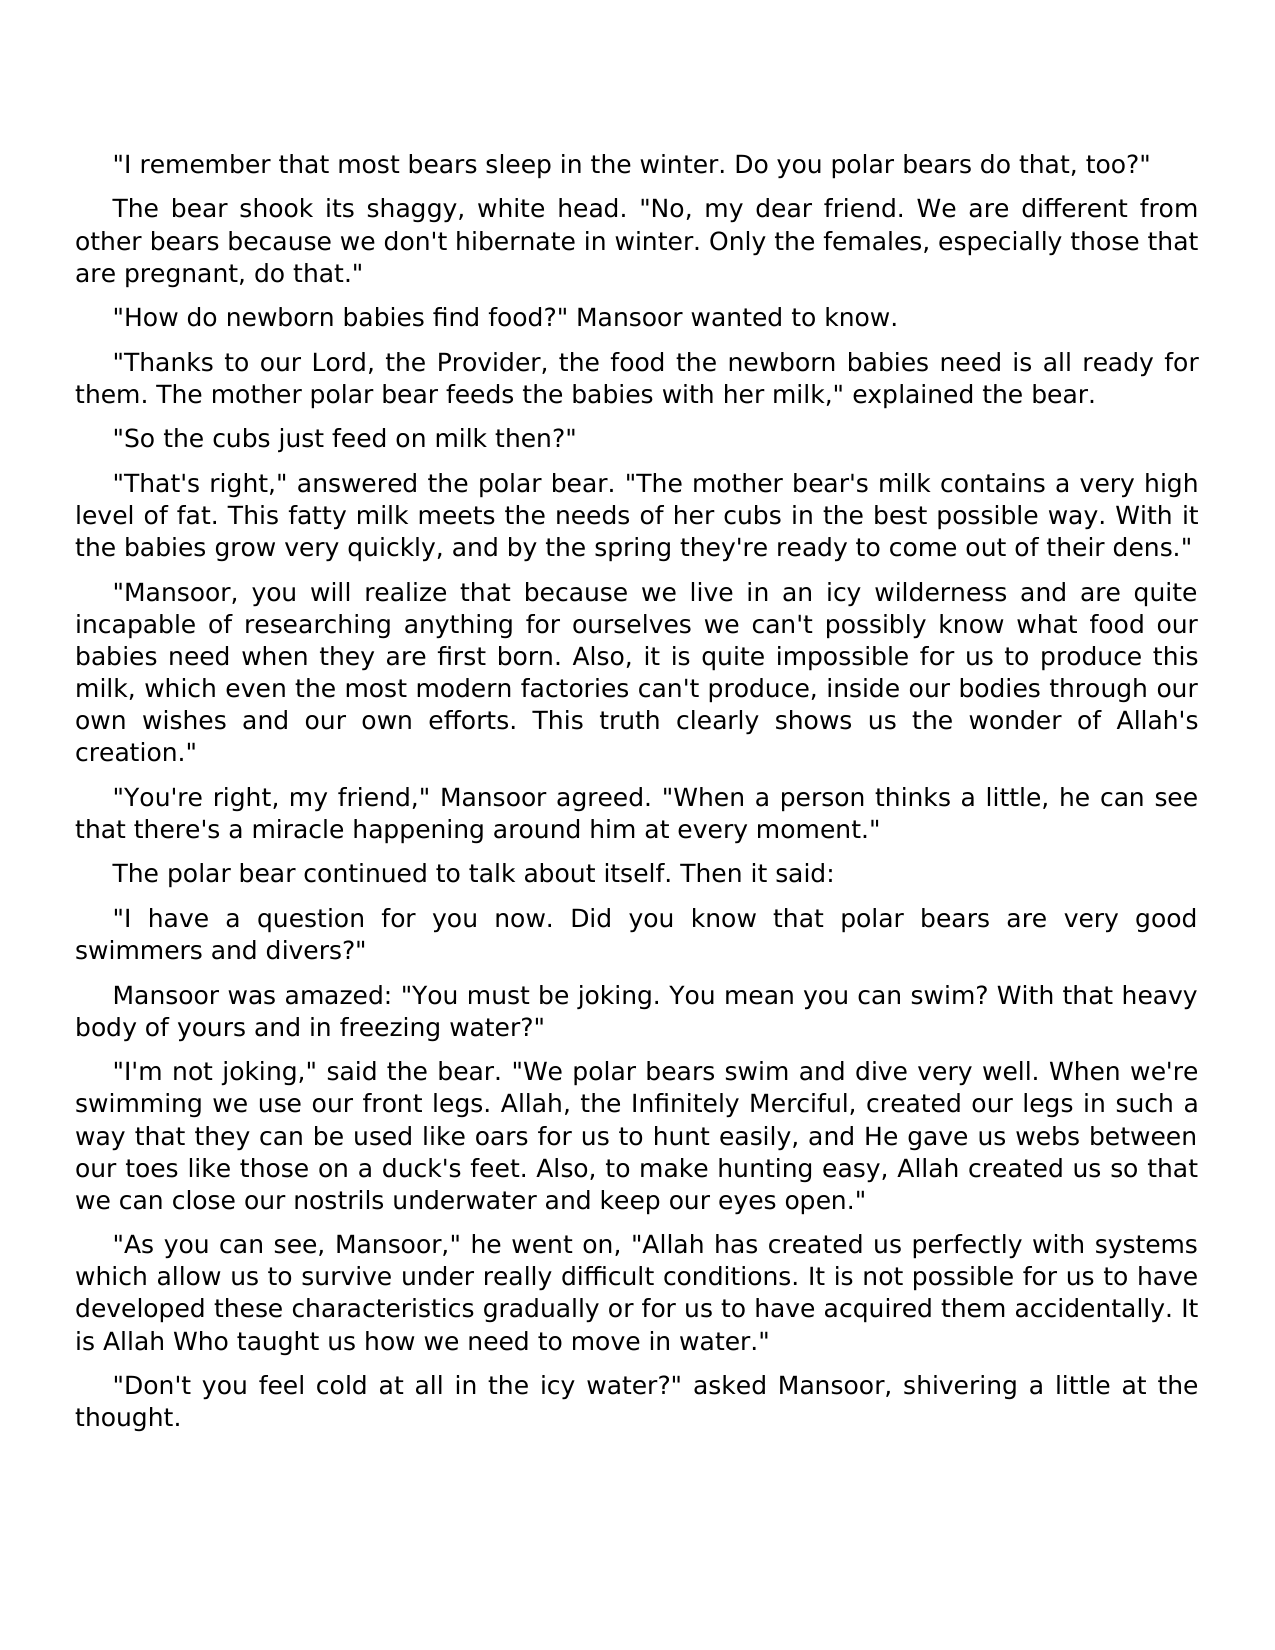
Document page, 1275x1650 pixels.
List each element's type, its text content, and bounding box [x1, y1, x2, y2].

text The polar bear continued to talk about itself. Then it said: [75, 859, 1200, 889]
text "As you can see, Mansoor," he went on, "Allah has created us perfectly with systems which allow us to survive under really difficult conditions. It is not possible for us to have developed these characteristics gradually or for us to have acquired them accidentally. It is Allah Who taught us how we need to move in water." [75, 1230, 1200, 1356]
text "I'm not joking," said the bear. "We polar bears swim and dive very well. When we're swimming we use our front legs. Allah, the Infinitely Merciful, created our legs in such a way that they can be used like oars for us to hunt easily, and He gave us webs between our toes like those on a duck's feet. Also, to make hunting easy, Allah created us so that we can close our nostrils underwater and keep our eyes open." [75, 1057, 1200, 1215]
text "Thanks to our Lord, the Provider, the food the newborn babies need is all ready for them. The mother polar bear feeds the babies with her milk," explained the bear. [75, 348, 1200, 409]
text "How do newborn babies find food?" Mansoor wanted to know. [75, 303, 1200, 332]
text "You're right, my friend," Mansoor agreed. "When a person thinks a little, he can see that there's a miracle happening around him at every moment." [75, 783, 1200, 844]
text "That's right," answered the polar bear. "The mother bear's milk contains a very high level of fat. This fatty milk meets the needs of her cubs in the best possible way. With it the babies grow very quickly, and by the spring they're ready to come out of their dens." [75, 469, 1200, 562]
text The bear shook its shaggy, white head. "No, my dear friend. We are different from other bears because we don't hibernate in winter. Only the females, especially those that are pregnant, do that." [75, 194, 1200, 288]
text "So the cubs just feed on milk then?" [75, 424, 1200, 454]
text "Mansoor, you will realize that because we live in an icy wilderness and are quite incapable of researching anything for ourselves we can't possibly know what food our babies need when they are first born. Also, it is quite impossible for us to produce this milk, which even the most modern factories can't produce, inside our bodies through our own wishes and our own efforts. This truth clearly shows us the wonder of Allah's creation." [75, 578, 1200, 767]
text "I remember that most bears sleep in the winter. Do you polar bears do that, too?" [75, 150, 1200, 179]
text Mansoor was amazed: "You must be joking. You mean you can swim? With that heavy body of yours and in freezing water?" [75, 981, 1200, 1042]
text "I have a question for you now. Did you know that polar bears are very good swimmers and divers?" [75, 904, 1200, 965]
text "Don't you feel cold at all in the icy water?" asked Mansoor, shivering a little at the thought. [75, 1371, 1200, 1432]
